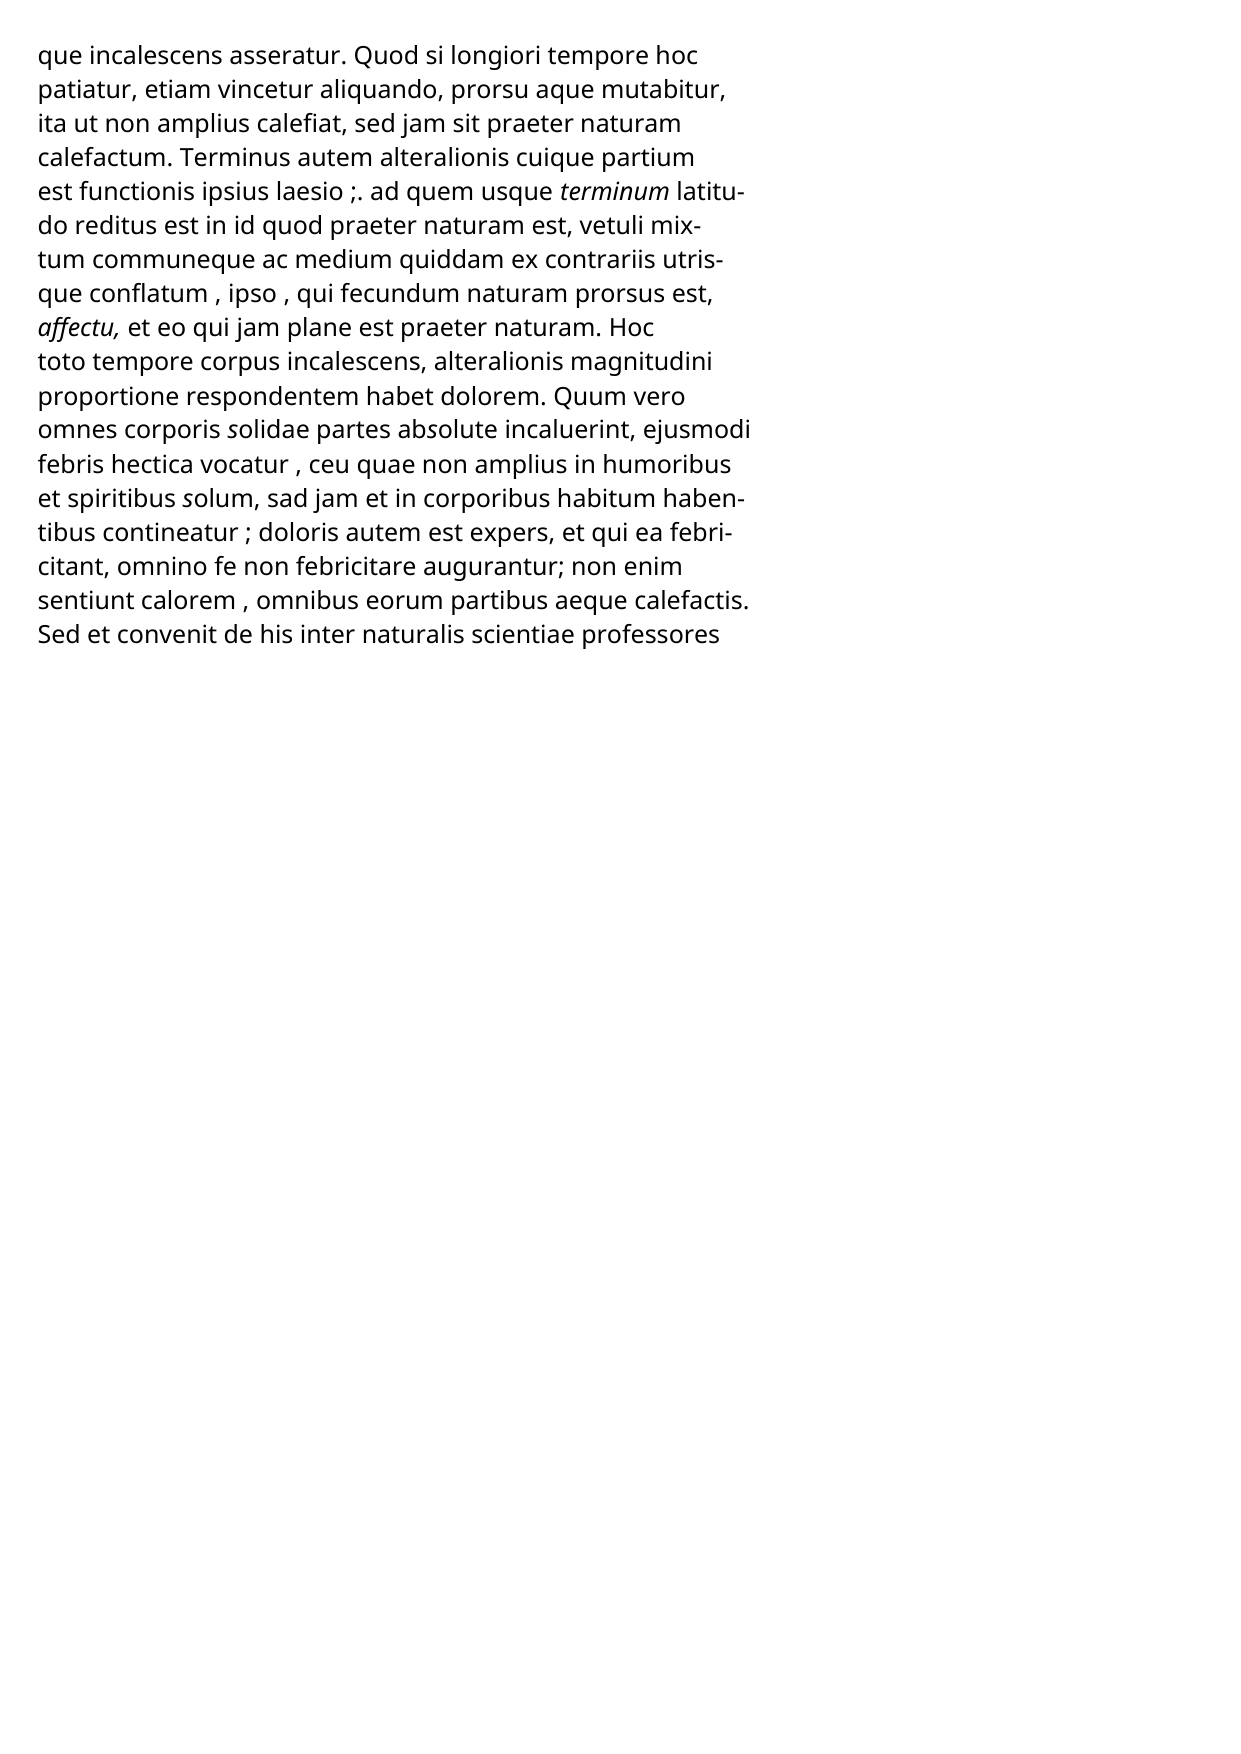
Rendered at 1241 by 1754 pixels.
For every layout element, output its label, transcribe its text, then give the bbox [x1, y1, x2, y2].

text que incalescens asseratur. Quod si longiori tempore hoc patiatur, etiam vincetur aliquando, prorsu aque mutabitur, ita ut non amplius calefiat, sed jam sit praeter naturam calefactum. Terminus autem alteralionis cuique partium est functionis ipsius laesio ;. ad quem usque terminum latitu- do reditus est in id quod praeter naturam est, vetuli mix- tum communeque ac medium quiddam ex contrariis utris- que conflatum , ipso , qui fecundum naturam prorsus est, affectu, et eo qui jam plane est praeter naturam. Hoc toto tempore corpus incalescens, alteralionis magnitudini proportione respondentem habet dolorem. Quum vero omnes corporis solidae partes absolute incaluerint, ejusmodi febris hectica vocatur , ceu quae non amplius in humoribus et spiritibus solum, sad jam et in corporibus habitum haben- tibus contineatur ; doloris autem est expers, et qui ea febri- citant, omnino fe non febricitare augurantur; non enim sentiunt calorem , omnibus eorum partibus aeque calefactis. Sed et convenit de his inter naturalis scientiae professores [37, 37, 1203, 651]
